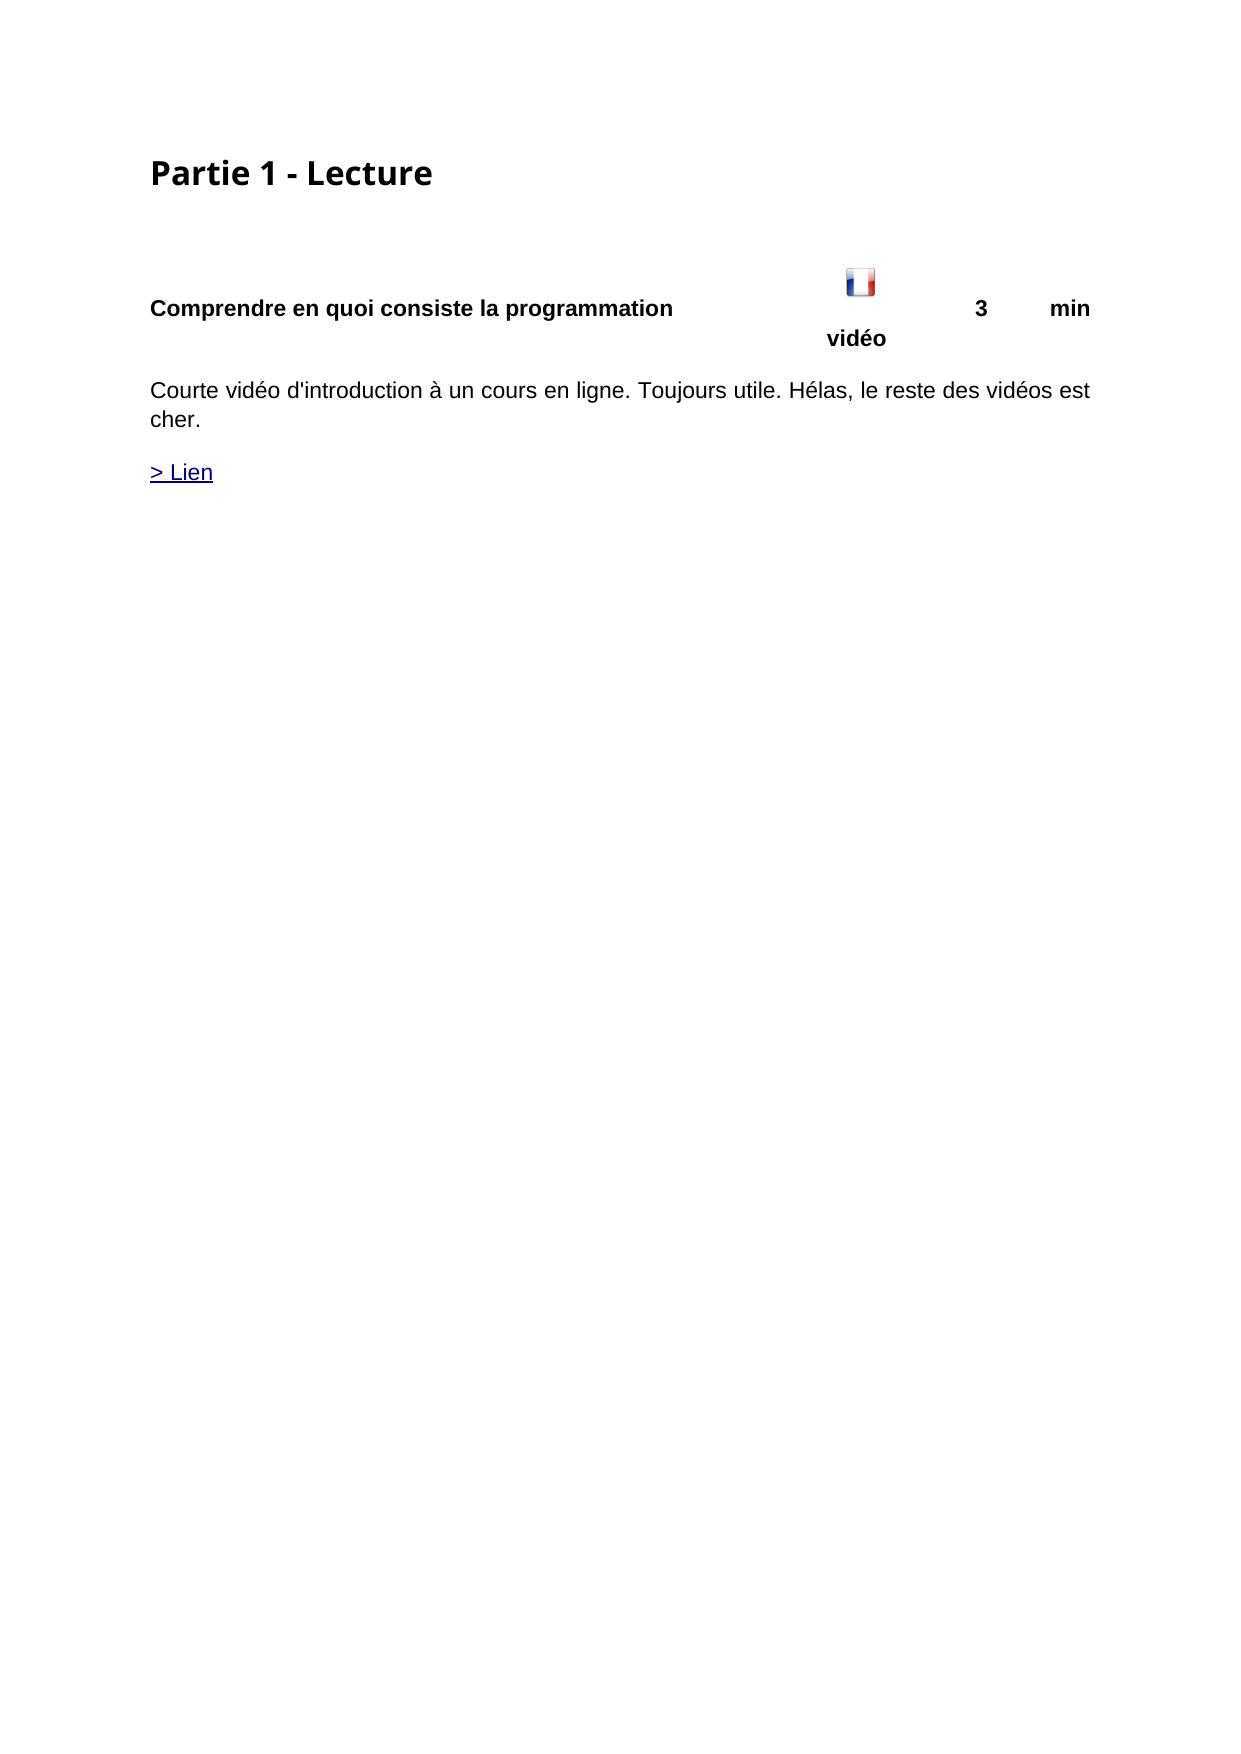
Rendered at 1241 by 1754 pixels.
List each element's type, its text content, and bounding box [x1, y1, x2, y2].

text Comprendre en quoi consiste la programmation 3 min vidéo [150, 248, 1091, 351]
subtitle Partie 1 - Lecture [150, 150, 1091, 195]
picture [845, 266, 877, 298]
text > Lien [150, 459, 1091, 485]
text Courte vidéo d'introduction à un cours en ligne. Toujours utile. Hélas, le reste des vidéos est cher. [150, 378, 1091, 433]
